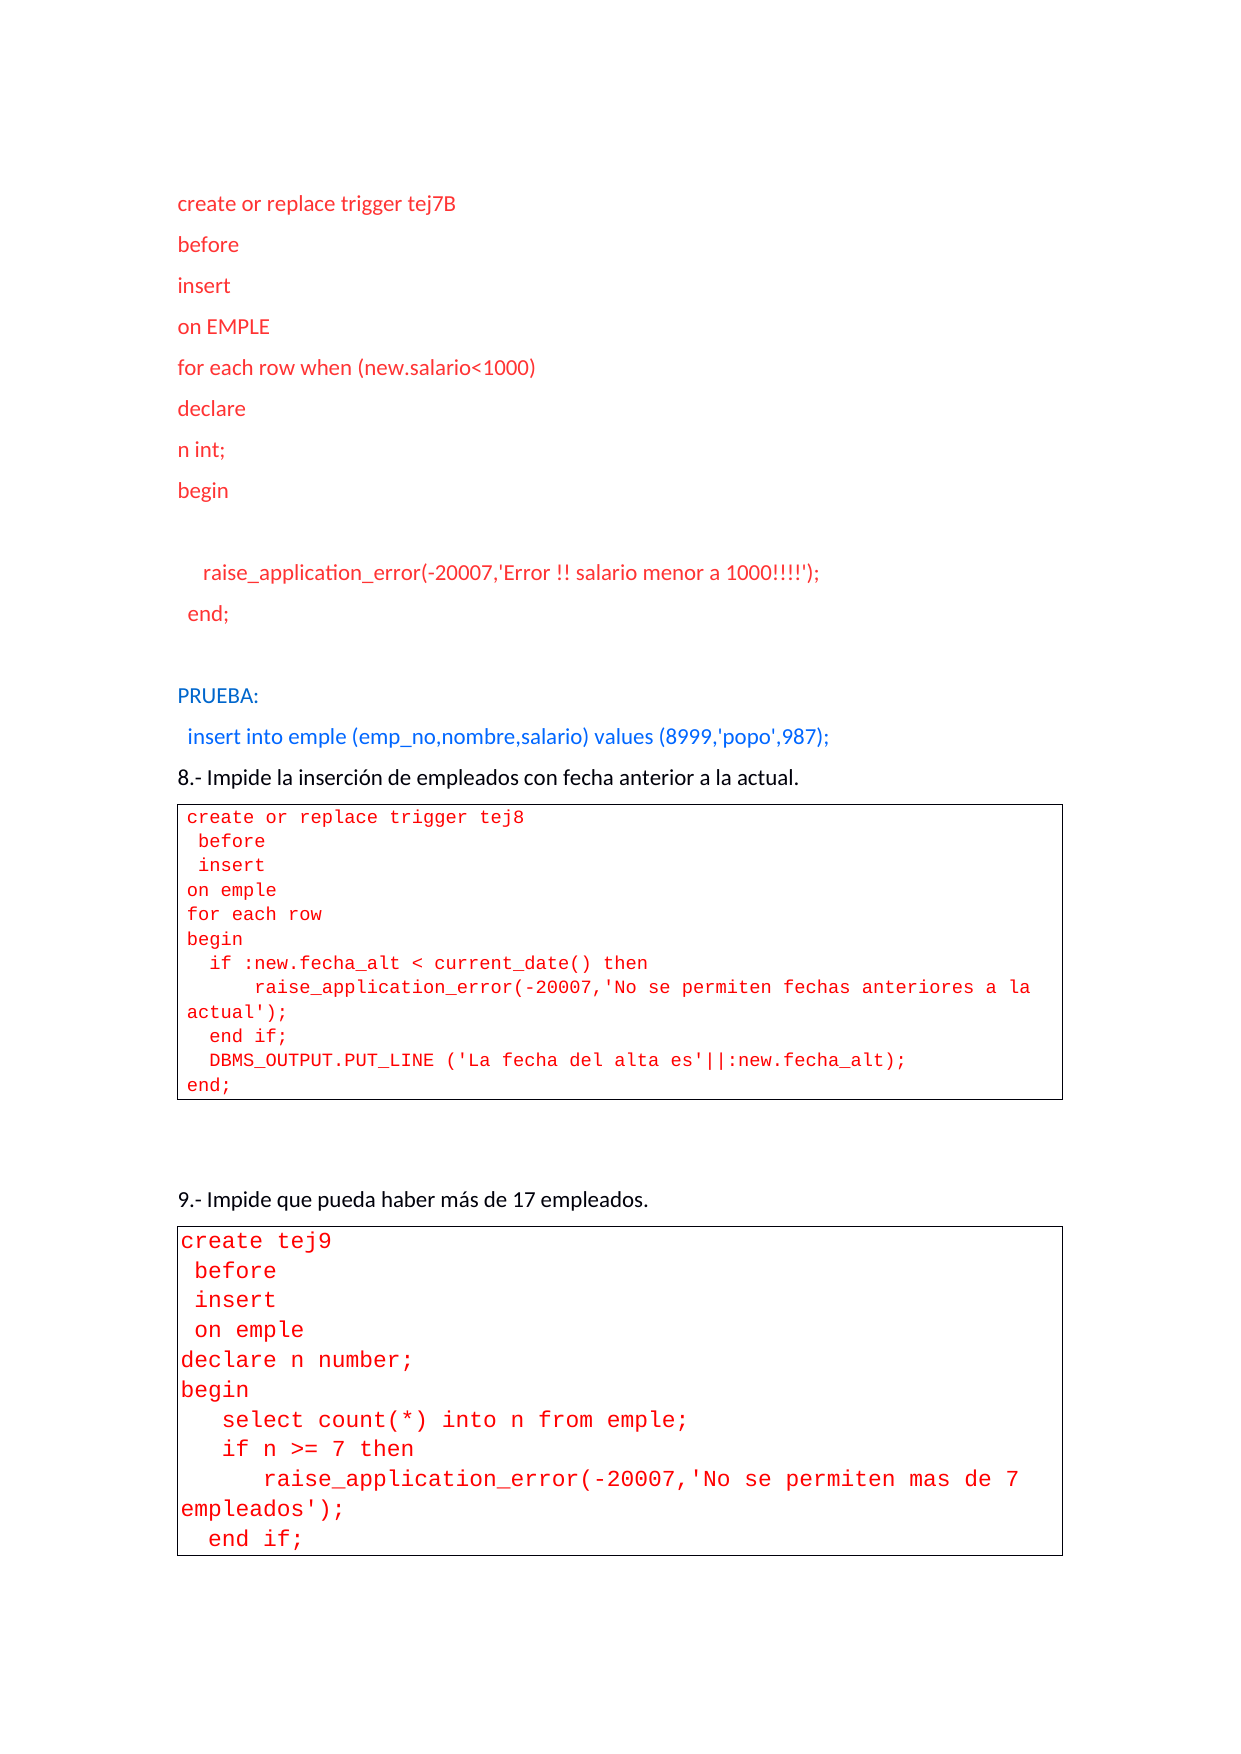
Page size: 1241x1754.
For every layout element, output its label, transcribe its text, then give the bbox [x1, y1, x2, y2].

text before [178, 1256, 1062, 1285]
text before [177, 230, 1063, 258]
text select count(*) into n from emple; [178, 1405, 1062, 1434]
text end if; [178, 1524, 1062, 1555]
text create or replace trigger tej7B [177, 189, 1063, 217]
text end; [177, 599, 1063, 627]
text if n >= 7 then [178, 1435, 1062, 1464]
text begin [178, 926, 1062, 951]
text insert [178, 853, 1062, 877]
text create or replace trigger tej8 [178, 805, 1062, 829]
text n int; [177, 435, 1063, 463]
text end if; [178, 1024, 1062, 1048]
text insert [177, 271, 1063, 299]
text declare n number; [178, 1345, 1062, 1374]
text on emple [178, 877, 1062, 902]
text raise_application_error(-20007,'No se permiten fechas anteriores a la actual'); [178, 975, 1062, 1024]
text raise_application_error(-20007,'No se permiten mas de 7 empleados'); [178, 1464, 1062, 1523]
text on emple [178, 1316, 1062, 1344]
text begin [177, 476, 1063, 504]
text create tej9 [178, 1227, 1062, 1255]
text PRUEBA: [177, 681, 1063, 709]
text if :new.fecha_alt < current_date() then [178, 951, 1062, 975]
text raise_application_error(-20007,'Error !! salario menor a 1000!!!!'); [177, 558, 1063, 586]
text on EMPLE [177, 312, 1063, 340]
text before [178, 829, 1062, 853]
text end; [178, 1072, 1062, 1099]
text declare [177, 394, 1063, 422]
text for each row [178, 902, 1062, 926]
text insert into emple (emp_no,nombre,salario) values (8999,'popo',987); [177, 722, 1063, 750]
text for each row when (new.salario<1000) [177, 353, 1063, 381]
text DBMS_OUTPUT.PUT_LINE ('La fecha del alta es'||:new.fecha_alt); [178, 1048, 1062, 1072]
text begin [178, 1375, 1062, 1404]
text 8.- Impide la inserción de empleados con fecha anterior a la actual. [177, 763, 1063, 791]
text insert [178, 1286, 1062, 1315]
text 9.- Impide que pueda haber más de 17 empleados. [177, 1185, 1063, 1213]
